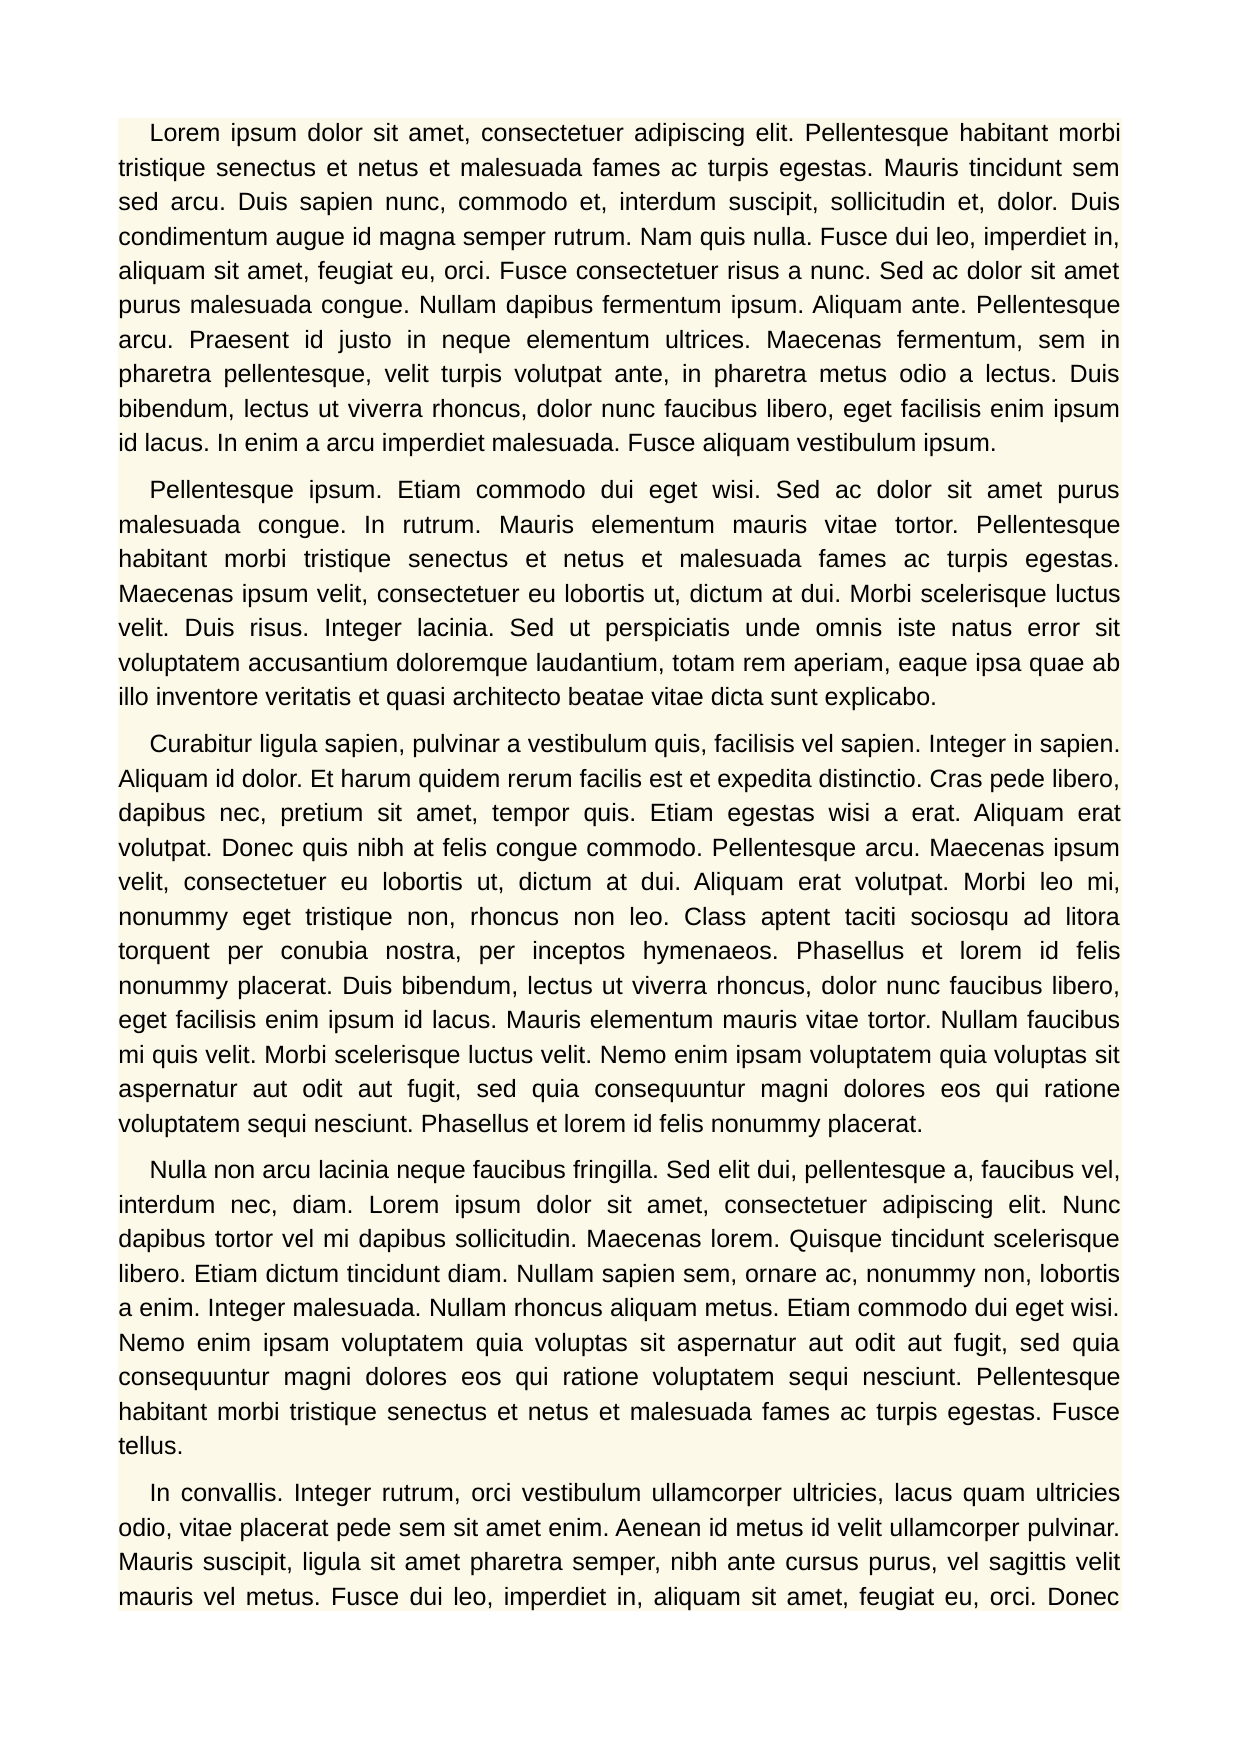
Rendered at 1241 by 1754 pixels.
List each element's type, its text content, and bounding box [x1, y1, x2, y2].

text Lorem ipsum dolor sit amet, consectetuer adipiscing elit. Pellentesque habitant morbi tristique senectus et netus et malesuada fames ac turpis egestas. Mauris tincidunt sem sed arcu. Duis sapien nunc, commodo et, interdum suscipit, sollicitudin et, dolor. Duis condimentum augue id magna semper rutrum. Nam quis nulla. Fusce dui leo, imperdiet in, aliquam sit amet, feugiat eu, orci. Fusce consectetuer risus a nunc. Sed ac dolor sit amet purus malesuada congue. Nullam dapibus fermentum ipsum. Aliquam ante. Pellentesque arcu. Praesent id justo in neque elementum ultrices. Maecenas fermentum, sem in pharetra pellentesque, velit turpis volutpat ante, in pharetra metus odio a lectus. Duis bibendum, lectus ut viverra rhoncus, dolor nunc faucibus libero, eget facilisis enim ipsum id lacus. In enim a arcu imperdiet malesuada. Fusce aliquam vestibulum ipsum. [118, 118, 1122, 457]
text Pellentesque ipsum. Etiam commodo dui eget wisi. Sed ac dolor sit amet purus malesuada congue. In rutrum. Mauris elementum mauris vitae tortor. Pellentesque habitant morbi tristique senectus et netus et malesuada fames ac turpis egestas. Maecenas ipsum velit, consectetuer eu lobortis ut, dictum at dui. Morbi scelerisque luctus velit. Duis risus. Integer lacinia. Sed ut perspiciatis unde omnis iste natus error sit voluptatem accusantium doloremque laudantium, totam rem aperiam, eaque ipsa quae ab illo inventore veritatis et quasi architecto beatae vitae dicta sunt explicabo. [118, 475, 1122, 711]
text In convallis. Integer rutrum, orci vestibulum ullamcorper ultricies, lacus quam ultricies odio, vitae placerat pede sem sit amet enim. Aenean id metus id velit ullamcorper pulvinar. Mauris suscipit, ligula sit amet pharetra semper, nibh ante cursus purus, vel sagittis velit mauris vel metus. Fusce dui leo, imperdiet in, aliquam sit amet, feugiat eu, orci. Donec [118, 1478, 1122, 1611]
text Nulla non arcu lacinia neque faucibus fringilla. Sed elit dui, pellentesque a, faucibus vel, interdum nec, diam. Lorem ipsum dolor sit amet, consectetuer adipiscing elit. Nunc dapibus tortor vel mi dapibus sollicitudin. Maecenas lorem. Quisque tincidunt scelerisque libero. Etiam dictum tincidunt diam. Nullam sapien sem, ornare ac, nonummy non, lobortis a enim. Integer malesuada. Nullam rhoncus aliquam metus. Etiam commodo dui eget wisi. Nemo enim ipsam voluptatem quia voluptas sit aspernatur aut odit aut fugit, sed quia consequuntur magni dolores eos qui ratione voluptatem sequi nesciunt. Pellentesque habitant morbi tristique senectus et netus et malesuada fames ac turpis egestas. Fusce tellus. [118, 1156, 1122, 1460]
text Curabitur ligula sapien, pulvinar a vestibulum quis, facilisis vel sapien. Integer in sapien. Aliquam id dolor. Et harum quidem rerum facilis est et expedita distinctio. Cras pede libero, dapibus nec, pretium sit amet, tempor quis. Etiam egestas wisi a erat. Aliquam erat volutpat. Donec quis nibh at felis congue commodo. Pellentesque arcu. Maecenas ipsum velit, consectetuer eu lobortis ut, dictum at dui. Aliquam erat volutpat. Morbi leo mi, nonummy eget tristique non, rhoncus non leo. Class aptent taciti sociosqu ad litora torquent per conubia nostra, per inceptos hymenaeos. Phasellus et lorem id felis nonummy placerat. Duis bibendum, lectus ut viverra rhoncus, dolor nunc faucibus libero, eget facilisis enim ipsum id lacus. Mauris elementum mauris vitae tortor. Nullam faucibus mi quis velit. Morbi scelerisque luctus velit. Nemo enim ipsam voluptatem quia voluptas sit aspernatur aut odit aut fugit, sed quia consequuntur magni dolores eos qui ratione voluptatem sequi nesciunt. Phasellus et lorem id felis nonummy placerat. [118, 729, 1122, 1137]
